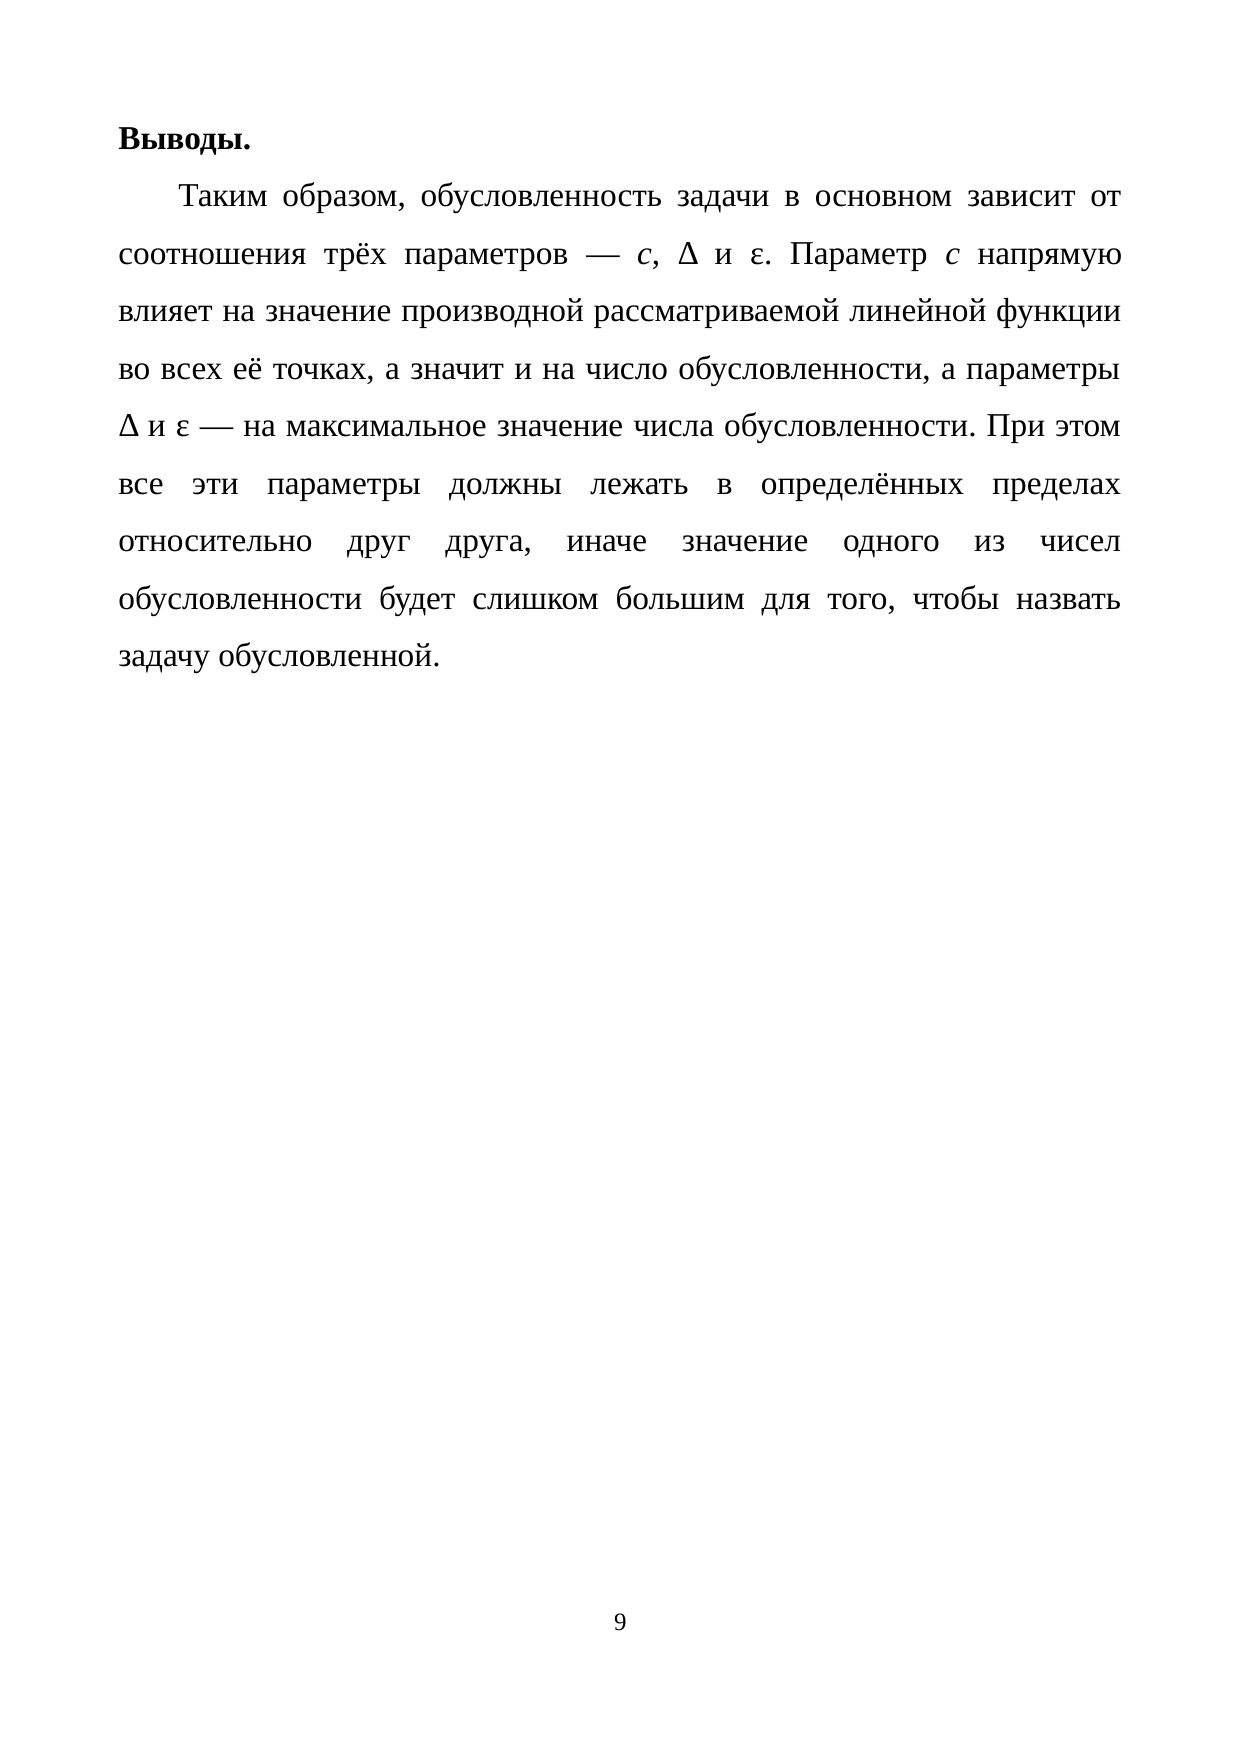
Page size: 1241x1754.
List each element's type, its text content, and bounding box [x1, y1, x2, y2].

text Выводы. [118, 118, 1122, 156]
text Таким образом, обусловленность задачи в основном зависит от соотношения трёх параметров — c, Δ и ε. Параметр c напрямую влияет на значение производной рассматриваемой линейной функции во всех её точках, а значит и на число обусловленности, а параметры Δ и ε — на максимальное значение числа обусловленности. При этом все эти параметры должны лежать в определённых пределах относительно друг друга, иначе значение одного из чисел обусловленности будет слишком большим для того, чтобы назвать задачу обусловленной. [118, 176, 1122, 674]
